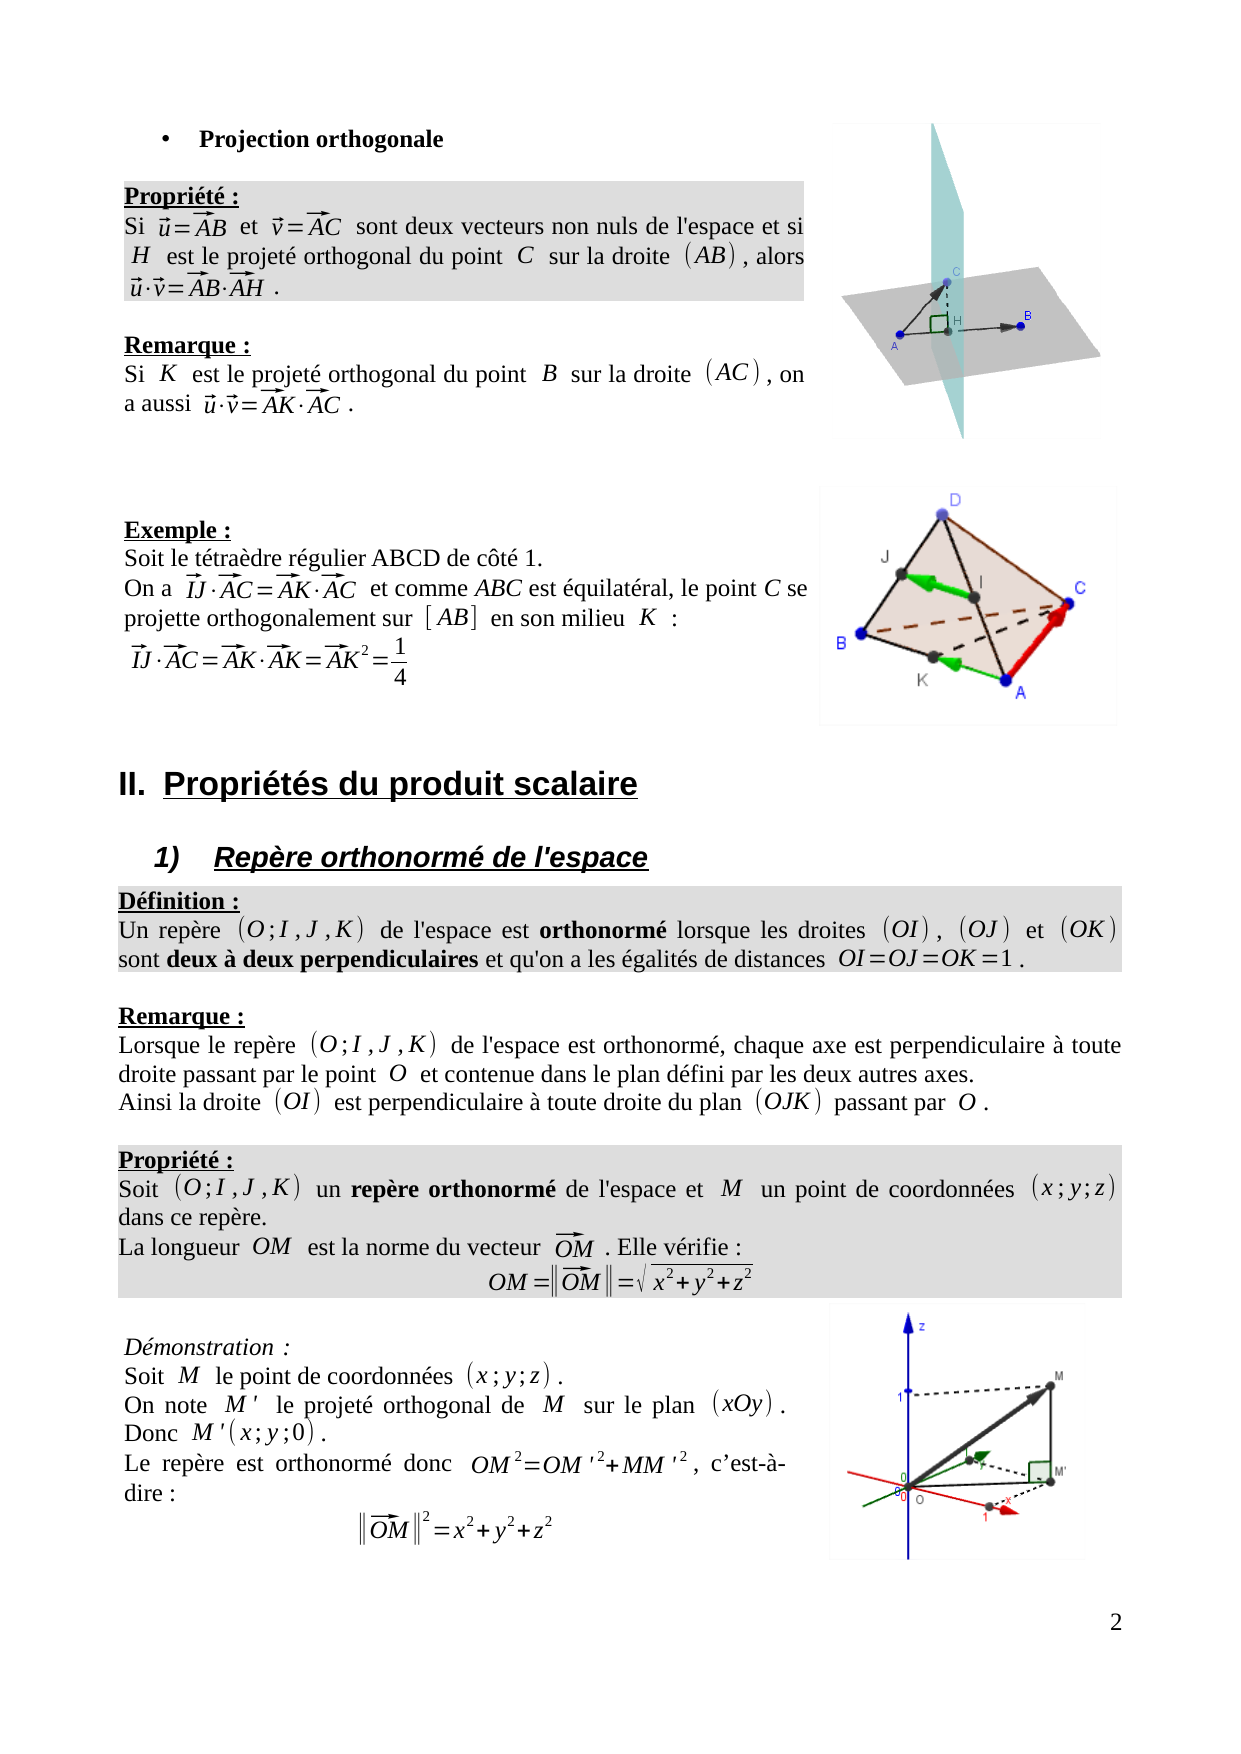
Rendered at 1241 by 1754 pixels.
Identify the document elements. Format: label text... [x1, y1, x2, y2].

table_header [792, 1560, 1123, 1570]
text Définition : [118, 886, 1122, 915]
table_header [792, 1304, 829, 1559]
picture [832, 123, 1101, 439]
table_header Démonstration : Soit le point de coordonnées . On note le projeté orthogonal de sur le plan . Donc . Le repère est orthonormé donc , c’est-à-dire : [118, 1298, 792, 1570]
table_header [814, 480, 1123, 739]
table_header Exemple : Soit le tétraèdre régulier ABCD de côté 1. On a et comme ABC est équilatéral, le point C se projette orthogonalement sur en son milieu : [118, 480, 813, 739]
text Soit un repère orthonormé de l'espace et un point de coordonnées dans ce repère. [118, 1174, 1122, 1231]
text Propriété : [118, 1145, 1122, 1174]
picture [829, 1303, 1086, 1560]
table_header [810, 118, 1123, 438]
subtitle Repère orthonormé de l'espace [153, 840, 1122, 874]
table_header Projection orthogonale Propriété : Si et sont deux vecteurs non nuls de l'espace et si est le projeté orthogonal du point sur la droite , alors . Remarque : Si est le projeté orthogonal du point sur la droite , on a aussi . [118, 118, 810, 452]
text Ainsi la droite est perpendiculaire à toute droite du plan passant par . [118, 1087, 1122, 1116]
picture [819, 486, 1118, 726]
table_header [792, 1298, 1123, 1303]
subtitle Propriétés du produit scalaire [118, 764, 1122, 803]
text Un repère de l'espace est orthonormé lorsque les droites , et sont deux à deux perpendiculaires et qu'on a les égalités de distances . [118, 915, 1122, 972]
text Lorsque le repère de l'espace est orthonormé, chaque axe est perpendiculaire à toute droite passant par le point et contenue dans le plan défini par les deux autres axes. [118, 1030, 1122, 1087]
text Remarque : [118, 1001, 1122, 1030]
text La longueur est la norme du vecteur . Elle vérifie : [118, 1231, 1122, 1262]
table_header [810, 439, 1123, 452]
table_header [1086, 1304, 1123, 1559]
